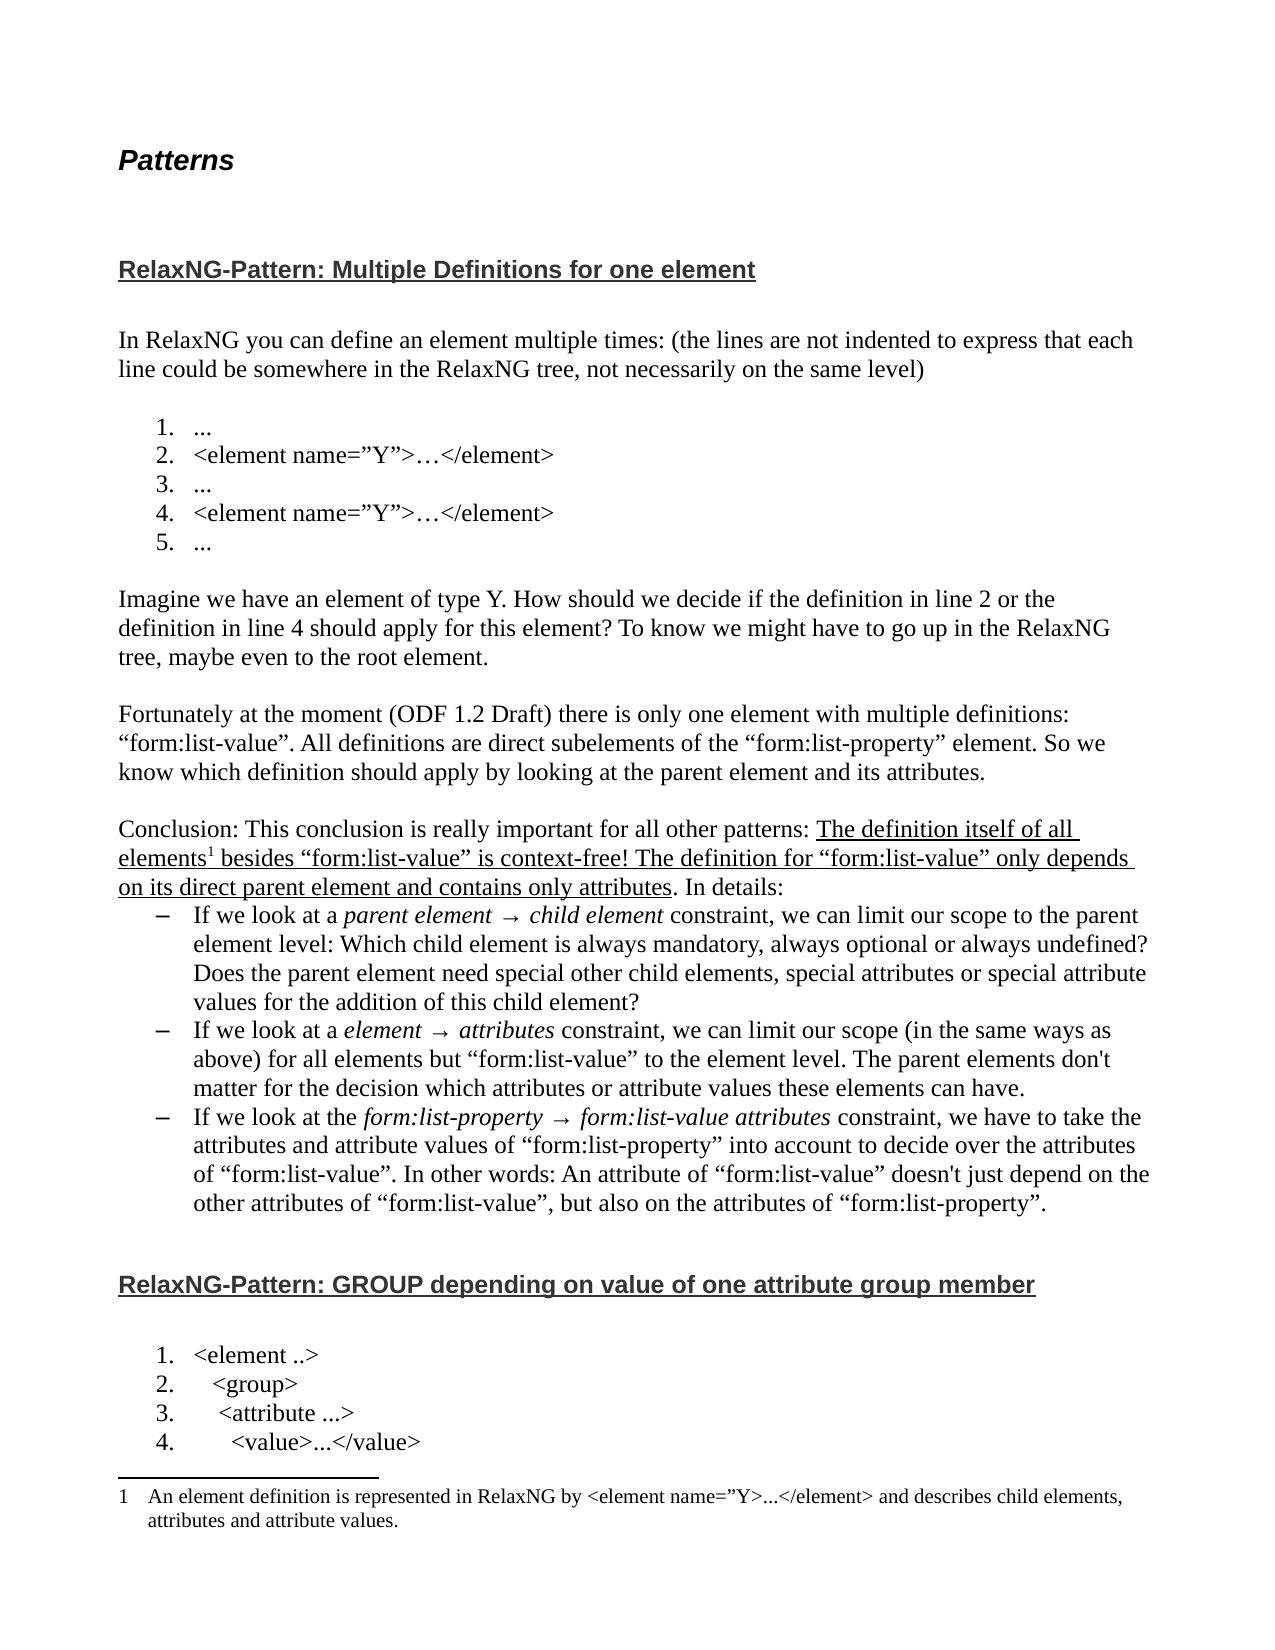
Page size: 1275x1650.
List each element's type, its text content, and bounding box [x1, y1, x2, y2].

subtitle RelaxNG-Pattern: Multiple Definitions for one element [118, 255, 1157, 284]
text Conclusion: This conclusion is really important for all other patterns: The definition itself of all elements besides “form:list-value” is context-free! The definition for “form:list-value” only depends on its direct parent element and contains only attributes. In details: [118, 814, 1157, 900]
text In RelaxNG you can define an element multiple times: (the lines are not indented to express that each line could be somewhere in the RelaxNG tree, not necessarily on the same level) [118, 325, 1157, 383]
list <element name=”Y”>…</element> [156, 440, 1157, 469]
subtitle RelaxNG-Pattern: GROUP depending on value of one attribute group member [118, 1270, 1157, 1299]
list <attribute ...> [156, 1398, 1157, 1427]
list <value>...</value> [156, 1427, 1157, 1455]
text Imagine we have an element of type Y. How should we decide if the definition in line 2 or the definition in line 4 should apply for this element? To know we might have to go up in the RelaxNG tree, maybe even to the root element. [118, 584, 1157, 670]
list If we look at a parent element → child element constraint, we can limit our scope to the parent element level: Which child element is always mandatory, always optional or always undefined? Does the parent element need special other child elements, special attributes or special attribute values for the addition of this child element? [156, 900, 1157, 1015]
list <element name=”Y”>…</element> [156, 498, 1157, 527]
list ... [156, 412, 1157, 440]
list <group> [156, 1369, 1157, 1398]
subtitle Patterns [118, 143, 1157, 177]
list <element ..> [156, 1340, 1157, 1369]
text An element definition is represented in RelaxNG by <element name=”Y>...</element> and describes child elements, attributes and attribute values. [118, 1484, 1157, 1532]
text Fortunately at the moment (ODF 1.2 Draft) there is only one element with multiple definitions: “form:list-value”. All definitions are direct subelements of the “form:list-property” element. So we know which definition should apply by looking at the parent element and its attributes. [118, 699, 1157, 785]
list ... [156, 469, 1157, 498]
list If we look at the form:list-property → form:list-value attributes constraint, we have to take the attributes and attribute values of “form:list-property” into account to decide over the attributes of “form:list-value”. In other words: An attribute of “form:list-value” doesn't just depend on the other attributes of “form:list-value”, but also on the attributes of “form:list-property”. [156, 1102, 1157, 1217]
list ... [156, 527, 1157, 555]
list If we look at a element → attributes constraint, we can limit our scope (in the same ways as above) for all elements but “form:list-value” to the element level. The parent elements don't matter for the decision which attributes or attribute values these elements can have. [156, 1015, 1157, 1102]
